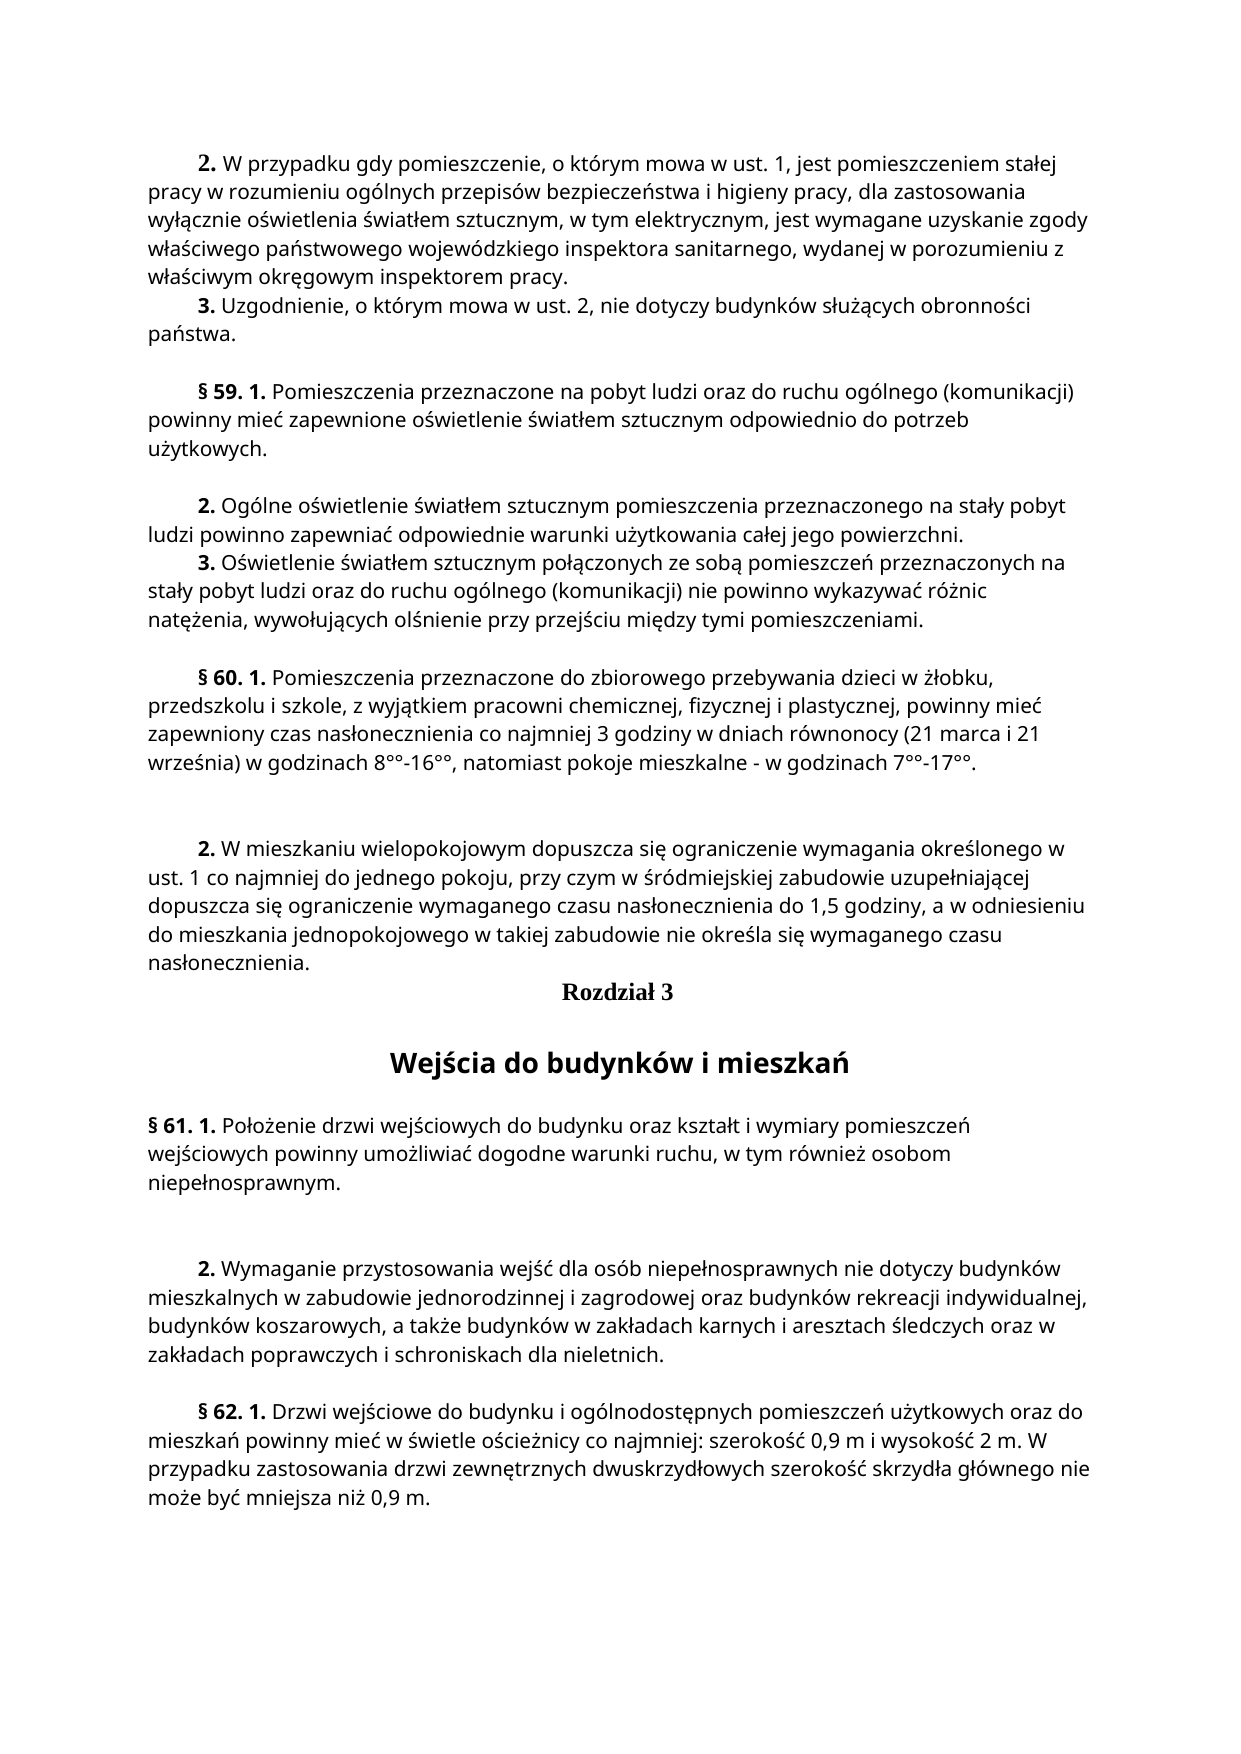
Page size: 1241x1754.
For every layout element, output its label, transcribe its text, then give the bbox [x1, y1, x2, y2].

text Wejścia do budynków i mieszkań [148, 1005, 1093, 1082]
text 2. W przypadku gdy pomieszczenie, o którym mowa w ust. 1, jest pomieszczeniem stałej pracy w rozumieniu ogólnych przepisów bezpieczeństwa i higieny pracy, dla zastosowania wyłącznie oświetlenia światłem sztucznym, w tym elektrycznym, jest wymagane uzyskanie zgody właściwego państwowego wojewódzkiego inspektora sanitarnego, wydanej w porozumieniu z właściwym okręgowym inspektorem pracy. [148, 148, 1093, 291]
text 2. Wymaganie przystosowania wejść dla osób niepełnosprawnych nie dotyczy budynków mieszkalnych w zabudowie jednorodzinnej i zagrodowej oraz budynków rekreacji indywidualnej, budynków koszarowych, a także budynków w zakładach karnych i aresztach śledczych oraz w zakładach poprawczych i schroniskach dla nieletnich. [148, 1254, 1093, 1368]
text § 60. 1. Pomieszczenia przeznaczone do zbiorowego przebywania dzieci w żłobku, przedszkolu i szkole, z wyjątkiem pracowni chemicznej, fizycznej i plastycznej, powinny mieć zapewniony czas nasłonecznienia co najmniej 3 godziny w dniach równonocy (21 marca i 21 września) w godzinach 8°°-16°°, natomiast pokoje mieszkalne - w godzinach 7°°-17°°. [148, 663, 1093, 805]
text 3. Uzgodnienie, o którym mowa w ust. 2, nie dotyczy budynków służących obronności państwa. [148, 291, 1093, 348]
text 2. Ogólne oświetlenie światłem sztucznym pomieszczenia przeznaczonego na stały pobyt ludzi powinno zapewniać odpowiednie warunki użytkowania całej jego powierzchni. [148, 491, 1093, 548]
text § 59. 1. Pomieszczenia przeznaczone na pobyt ludzi oraz do ruchu ogólnego (komunikacji) powinny mieć zapewnione oświetlenie światłem sztucznym odpowiednio do potrzeb użytkowych. [148, 377, 1093, 462]
text § 62. 1. Drzwi wejściowe do budynku i ogólnodostępnych pomieszczeń użytkowych oraz do mieszkań powinny mieć w świetle ościeżnicy co najmniej: szerokość 0,9 m i wysokość 2 m. W przypadku zastosowania drzwi zewnętrznych dwuskrzydłowych szerokość skrzydła głównego nie może być mniejsza niż 0,9 m. [148, 1397, 1093, 1540]
text 2. W mieszkaniu wielopokojowym dopuszcza się ograniczenie wymagania określonego w ust. 1 co najmniej do jednego pokoju, przy czym w śródmiejskiej zabudowie uzupełniającej dopuszcza się ograniczenie wymaganego czasu nasłonecznienia do 1,5 godziny, a w odniesieniu do mieszkania jednopokojowego w takiej zabudowie nie określa się wymaganego czasu nasłonecznienia. [148, 834, 1093, 977]
text 3. Oświetlenie światłem sztucznym połączonych ze sobą pomieszczeń przeznaczonych na stały pobyt ludzi oraz do ruchu ogólnego (komunikacji) nie powinno wykazywać różnic natężenia, wywołujących olśnienie przy przejściu między tymi pomieszczeniami. [148, 548, 1093, 633]
text § 61. 1. Położenie drzwi wejściowych do budynku oraz kształt i wymiary pomieszczeń wejściowych powinny umożliwiać dogodne warunki ruchu, w tym również osobom niepełnosprawnym. [148, 1111, 1093, 1225]
text Rozdział 3 [148, 977, 1093, 1005]
